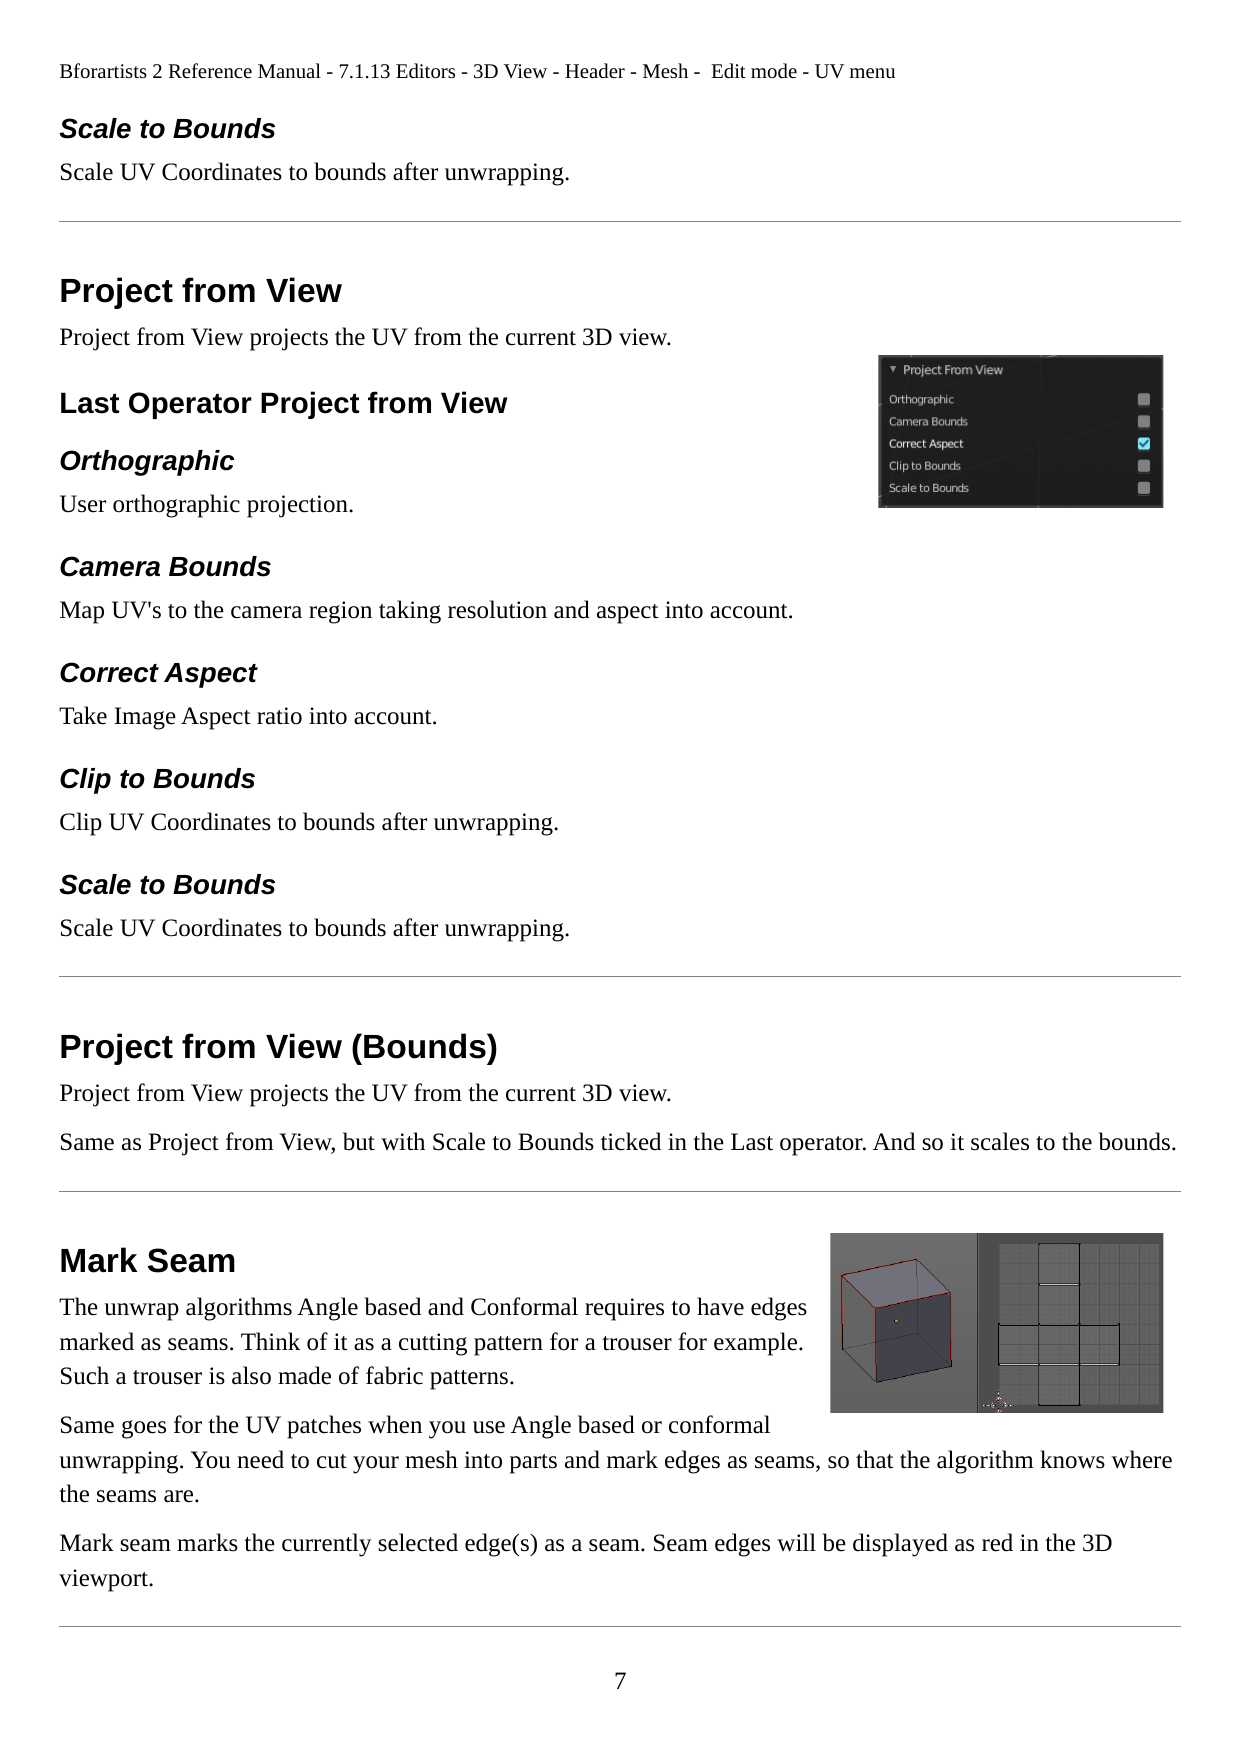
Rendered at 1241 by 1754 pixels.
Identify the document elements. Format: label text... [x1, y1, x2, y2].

text Project from View projects the UV from the current 3D view. [59, 1078, 1181, 1107]
subtitle Correct Aspect [59, 656, 1181, 688]
subtitle Scale to Bounds [59, 113, 1181, 144]
text Clip UV Coordinates to bounds after unwrapping. [59, 807, 1181, 836]
text Mark seam marks the currently selected edge(s) as a seam. Seam edges will be displayed as red in the 3D viewport. [59, 1528, 1181, 1591]
text Same goes for the UV patches when you use Angle based or conformal unwrapping. You need to cut your mesh into parts and mark edges as seams, so that the algorithm knows where the seams are. [59, 1410, 1181, 1508]
subtitle Project from View [59, 271, 1181, 310]
subtitle Scale to Bounds [59, 868, 1181, 900]
text Scale UV Coordinates to bounds after unwrapping. [59, 913, 1181, 941]
subtitle Mark Seam [59, 1241, 830, 1280]
subtitle [1164, 1241, 1181, 1280]
subtitle Last Operator Project from View [59, 386, 878, 419]
text Same as Project from View, but with Scale to Bounds ticked in the Last operator. And so it scales to the bounds. [59, 1127, 1181, 1156]
text Take Image Aspect ratio into account. [59, 701, 1181, 729]
picture [878, 355, 1164, 508]
subtitle Camera Bounds [59, 551, 1181, 582]
text User orthographic projection. [59, 489, 1181, 518]
text The unwrap algorithms Angle based and Conformal requires to have edges marked as seams. Think of it as a cutting pattern for a trouser for example. Such a trouser is also made of fabric patterns. [59, 1292, 830, 1390]
subtitle Project from View (Bounds) [59, 1027, 1181, 1065]
subtitle Orthographic [59, 444, 878, 476]
picture [830, 1233, 1164, 1413]
text Map UV's to the camera region taking resolution and aspect into account. [59, 595, 1181, 624]
subtitle [1164, 444, 1181, 476]
text Scale UV Coordinates to bounds after unwrapping. [59, 157, 1181, 186]
subtitle Clip to Bounds [59, 762, 1181, 794]
text Project from View projects the UV from the current 3D view. [59, 322, 1181, 351]
